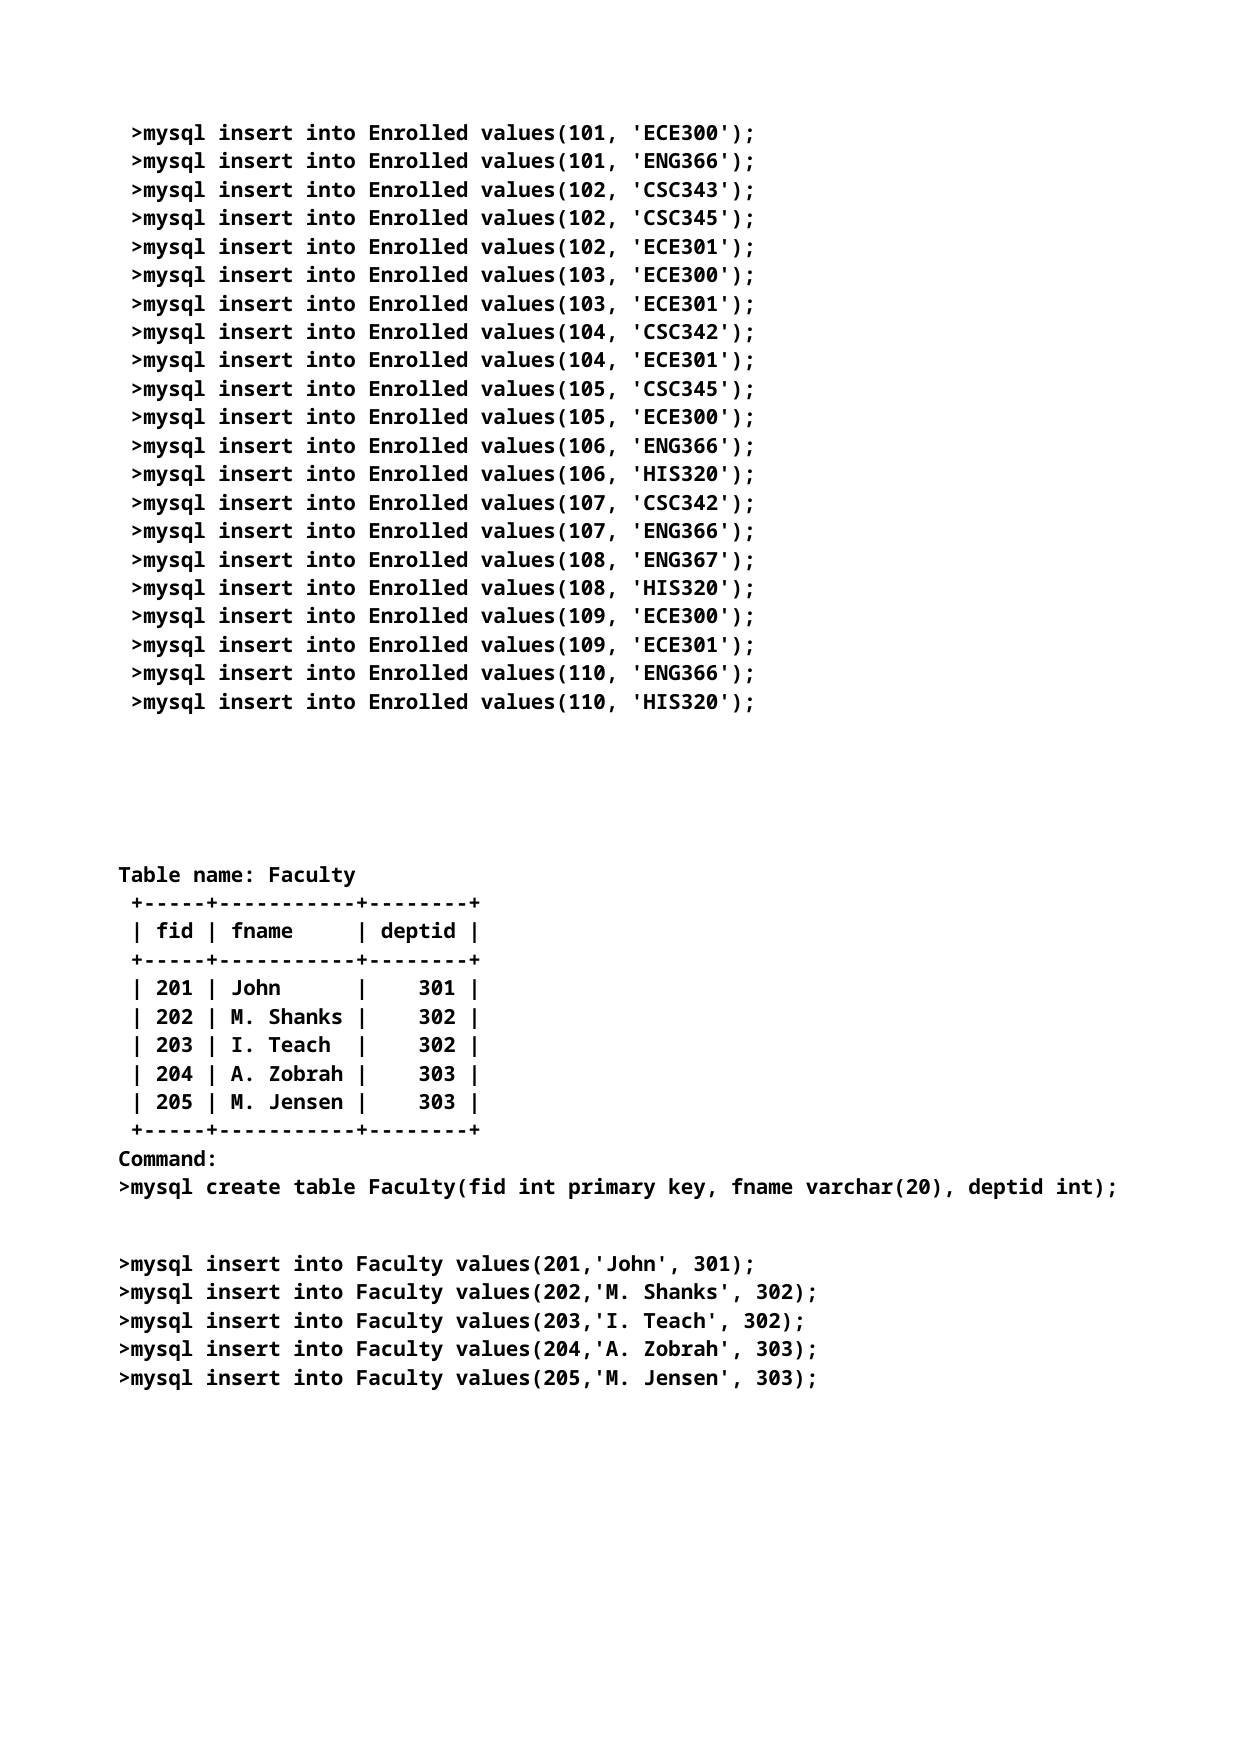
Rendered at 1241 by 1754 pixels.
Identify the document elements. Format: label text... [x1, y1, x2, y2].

text | 204 | A. Zobrah | 303 | [118, 1059, 1122, 1087]
text >mysql insert into Enrolled values(102, 'ECE301'); [118, 232, 1122, 260]
text >mysql insert into Enrolled values(108, 'HIS320'); [118, 573, 1122, 602]
text | 203 | I. Teach | 302 | [118, 1030, 1122, 1059]
text >mysql insert into Enrolled values(105, 'CSC345'); [118, 374, 1122, 402]
text >mysql insert into Enrolled values(101, 'ENG366'); [118, 147, 1122, 175]
text >mysql insert into Faculty values(202,'M. Shanks', 302); [118, 1277, 1122, 1306]
text >mysql insert into Enrolled values(104, 'CSC342'); [118, 317, 1122, 346]
text >mysql insert into Enrolled values(103, 'ECE301'); [118, 289, 1122, 317]
text +-----+-----------+--------+ [118, 888, 1122, 917]
text >mysql insert into Enrolled values(109, 'ECE300'); [118, 602, 1122, 630]
text >mysql insert into Enrolled values(107, 'ENG366'); [118, 516, 1122, 545]
text +-----+-----------+--------+ [118, 1116, 1122, 1144]
text >mysql insert into Enrolled values(108, 'ENG367'); [118, 545, 1122, 573]
text >mysql insert into Enrolled values(102, 'CSC343'); [118, 175, 1122, 203]
text >mysql insert into Faculty values(203,'I. Teach', 302); [118, 1306, 1122, 1334]
text Table name: Faculty [118, 860, 1122, 888]
text >mysql insert into Enrolled values(107, 'CSC342'); [118, 488, 1122, 516]
text >mysql insert into Enrolled values(103, 'ECE300'); [118, 260, 1122, 289]
text >mysql create table Faculty(fid int primary key, fname varchar(20), deptid int); [118, 1172, 1122, 1201]
text | 205 | M. Jensen | 303 | [118, 1087, 1122, 1116]
text >mysql insert into Enrolled values(110, 'ENG366'); [118, 658, 1122, 687]
text >mysql insert into Enrolled values(109, 'ECE301'); [118, 630, 1122, 658]
text | fid | fname | deptid | [118, 917, 1122, 945]
text Command: [118, 1144, 1122, 1172]
text >mysql insert into Enrolled values(101, 'ECE300'); [118, 118, 1122, 147]
text >mysql insert into Enrolled values(105, 'ECE300'); [118, 402, 1122, 431]
text >mysql insert into Enrolled values(106, 'HIS320'); [118, 459, 1122, 488]
text >mysql insert into Faculty values(205,'M. Jensen', 303); [118, 1363, 1122, 1391]
text >mysql insert into Enrolled values(106, 'ENG366'); [118, 431, 1122, 459]
text >mysql insert into Enrolled values(104, 'ECE301'); [118, 346, 1122, 374]
text >mysql insert into Enrolled values(110, 'HIS320'); [118, 687, 1122, 715]
text | 201 | John | 301 | [118, 973, 1122, 1002]
text | 202 | M. Shanks | 302 | [118, 1002, 1122, 1030]
text >mysql insert into Faculty values(204,'A. Zobrah', 303); [118, 1334, 1122, 1363]
text +-----+-----------+--------+ [118, 945, 1122, 973]
text >mysql insert into Enrolled values(102, 'CSC345'); [118, 203, 1122, 232]
text >mysql insert into Faculty values(201,'John', 301); [118, 1249, 1122, 1277]
